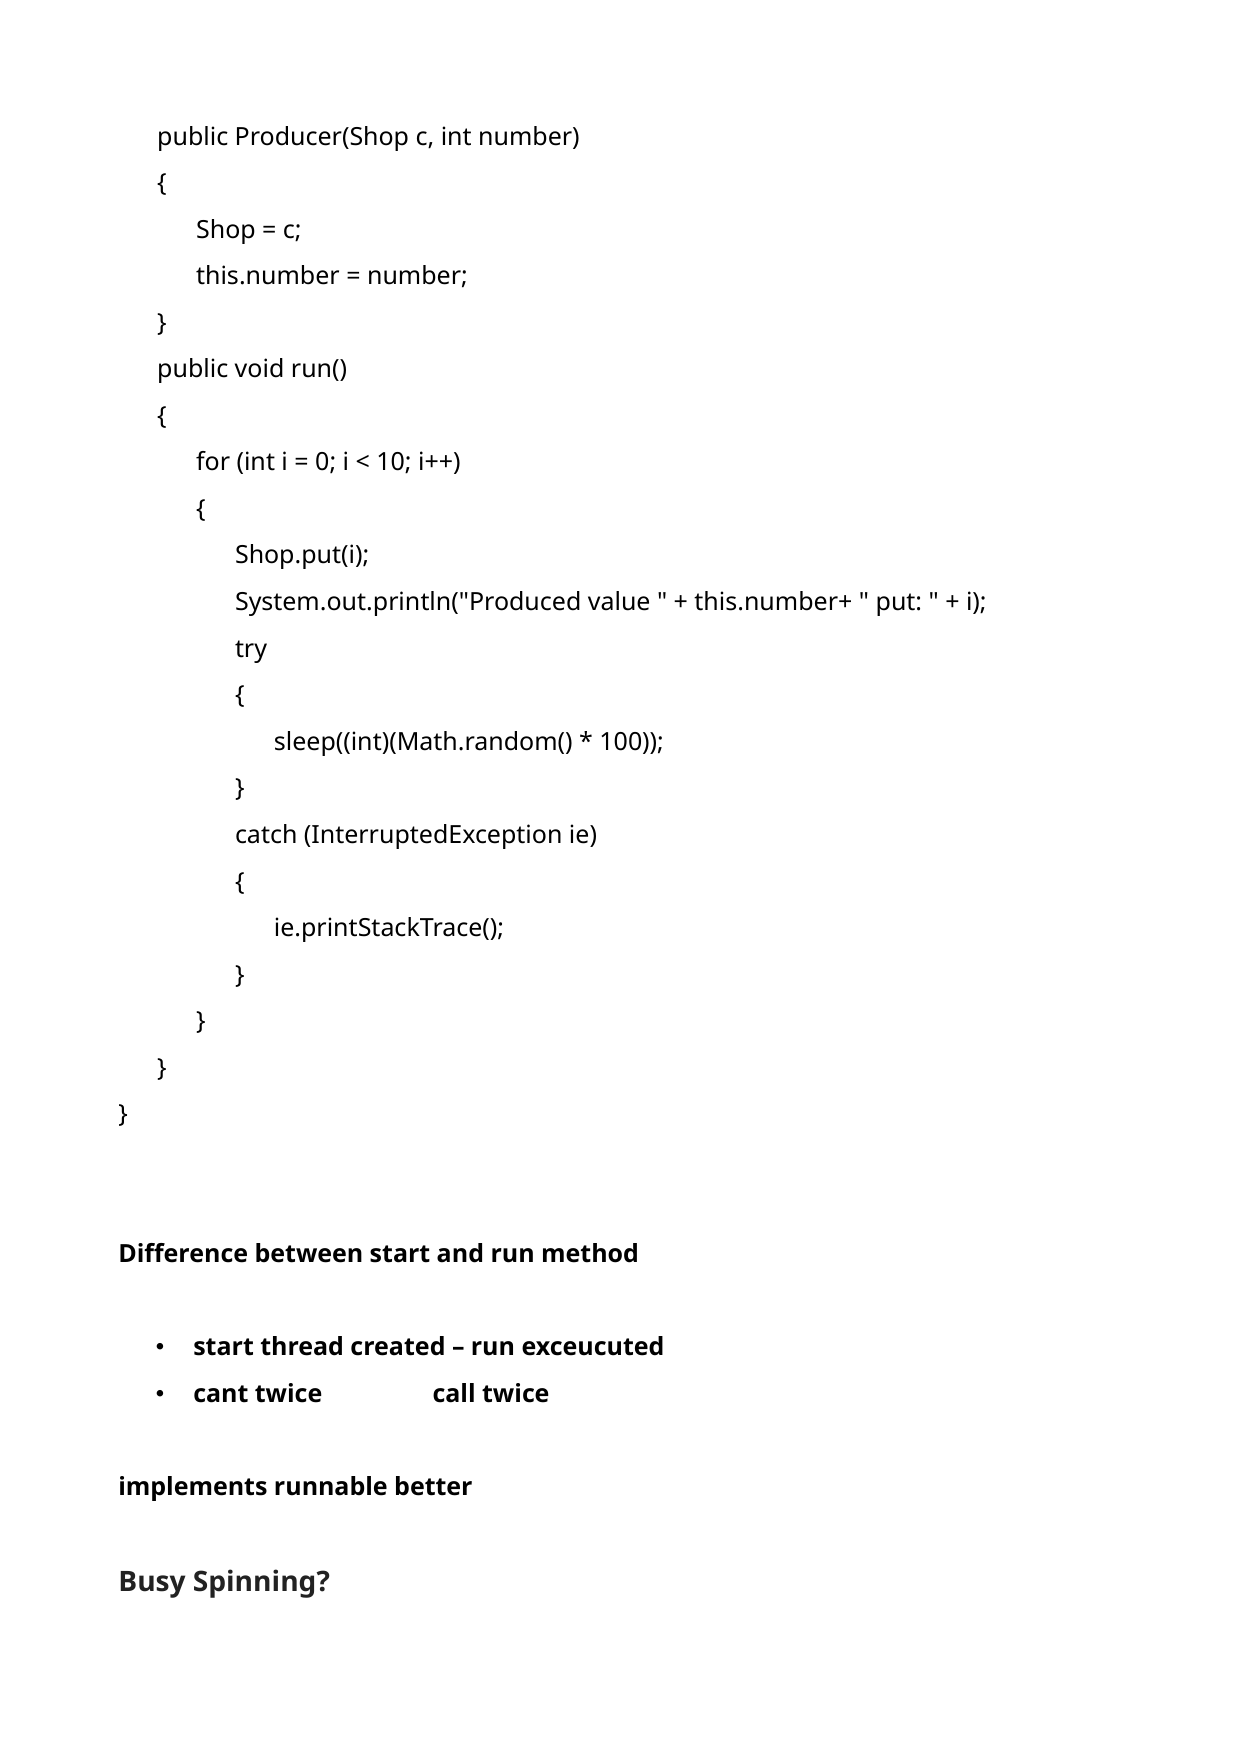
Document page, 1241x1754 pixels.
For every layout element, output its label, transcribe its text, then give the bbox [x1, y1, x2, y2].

text { [118, 165, 1122, 199]
text } [118, 1049, 1122, 1083]
text System.out.println("Produced value " + this.number+ " put: " + i); [118, 584, 1122, 618]
text Busy Spinning? [118, 1562, 1122, 1600]
text { [118, 491, 1122, 525]
text try [118, 630, 1122, 664]
text } [118, 1096, 1122, 1130]
text Shop = c; [118, 211, 1122, 245]
text } [118, 1003, 1122, 1037]
text } [118, 956, 1122, 990]
text Difference between start and run method [118, 1236, 1122, 1270]
text this.number = number; [118, 258, 1122, 292]
list start thread created – run exceucuted [156, 1329, 1122, 1363]
text catch (InterruptedException ie) [118, 817, 1122, 851]
text implements runnable better [118, 1468, 1122, 1502]
text ie.printStackTrace(); [118, 910, 1122, 944]
text public void run() [118, 351, 1122, 385]
text sleep((int)(Math.random() * 100)); [118, 723, 1122, 757]
text } [118, 770, 1122, 804]
list cant twice call twice [156, 1375, 1122, 1409]
text { [118, 397, 1122, 432]
text for (int i = 0; i < 10; i++) [118, 444, 1122, 478]
text { [118, 677, 1122, 711]
text { [118, 863, 1122, 897]
text public Producer(Shop c, int number) [118, 118, 1122, 152]
text } [118, 304, 1122, 338]
text Shop.put(i); [118, 537, 1122, 571]
